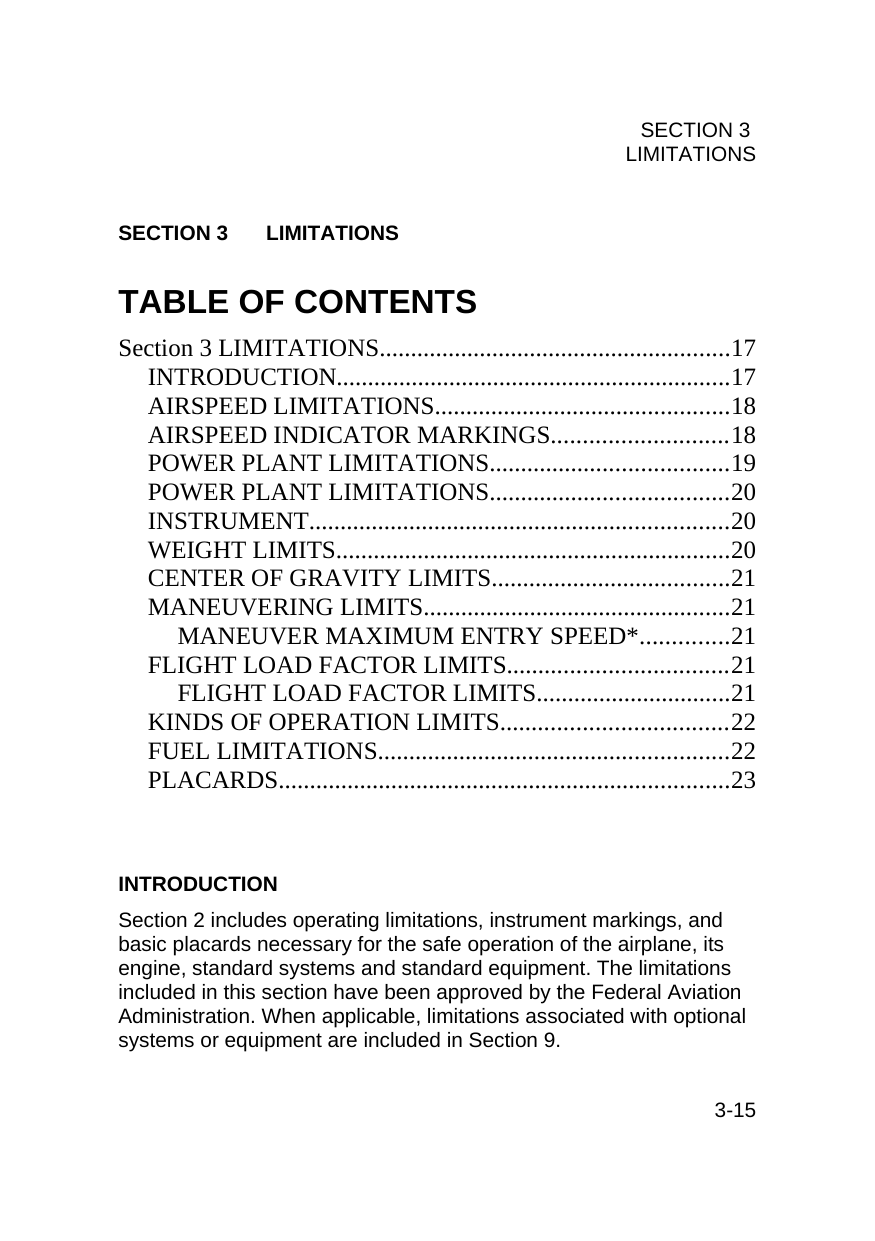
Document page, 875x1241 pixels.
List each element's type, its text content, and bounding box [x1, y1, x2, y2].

text CENTER OF GRAVITY LIMITS 21 [148, 563, 756, 592]
text MANEUVERING LIMITS 21 [148, 592, 756, 621]
text AIRSPEED LIMITATIONS 18 [148, 391, 756, 420]
subtitle TABLE OF CONTENTS [118, 282, 756, 321]
text AIRSPEED INDICATOR MARKINGS 18 [148, 420, 756, 448]
text MANEUVER MAXIMUM ENTRY SPEED* 21 [177, 621, 756, 650]
text Section 3 LIMITATIONS 17 [118, 333, 756, 362]
text WEIGHT LIMITS 20 [148, 535, 756, 563]
text Section 2 includes operating limitations, instrument markings, and basic placards necessary for the safe operation of the airplane, its engine, standard systems and standard equipment. The limitations [118, 908, 756, 980]
text included in this section have been approved by the Federal Aviation Administration. When applicable, limitations associated with optional systems or equipment are included in Section 9. [118, 980, 756, 1052]
text POWER PLANT LIMITATIONS 20 [148, 477, 756, 506]
text POWER PLANT LIMITATIONS 19 [148, 448, 756, 477]
text PLACARDS 23 [148, 765, 756, 793]
subtitle LIMITATIONS [118, 221, 756, 245]
text KINDS OF OPERATION LIMITS 22 [148, 707, 756, 736]
text FUEL LIMITATIONS 22 [148, 736, 756, 765]
text INTRODUCTION 17 [148, 362, 756, 391]
text FLIGHT LOAD FACTOR LIMITS 21 [177, 678, 756, 707]
text FLIGHT LOAD FACTOR LIMITS 21 [148, 650, 756, 678]
text INSTRUMENT 20 [148, 506, 756, 535]
subtitle INTRODUCTION [118, 872, 756, 896]
